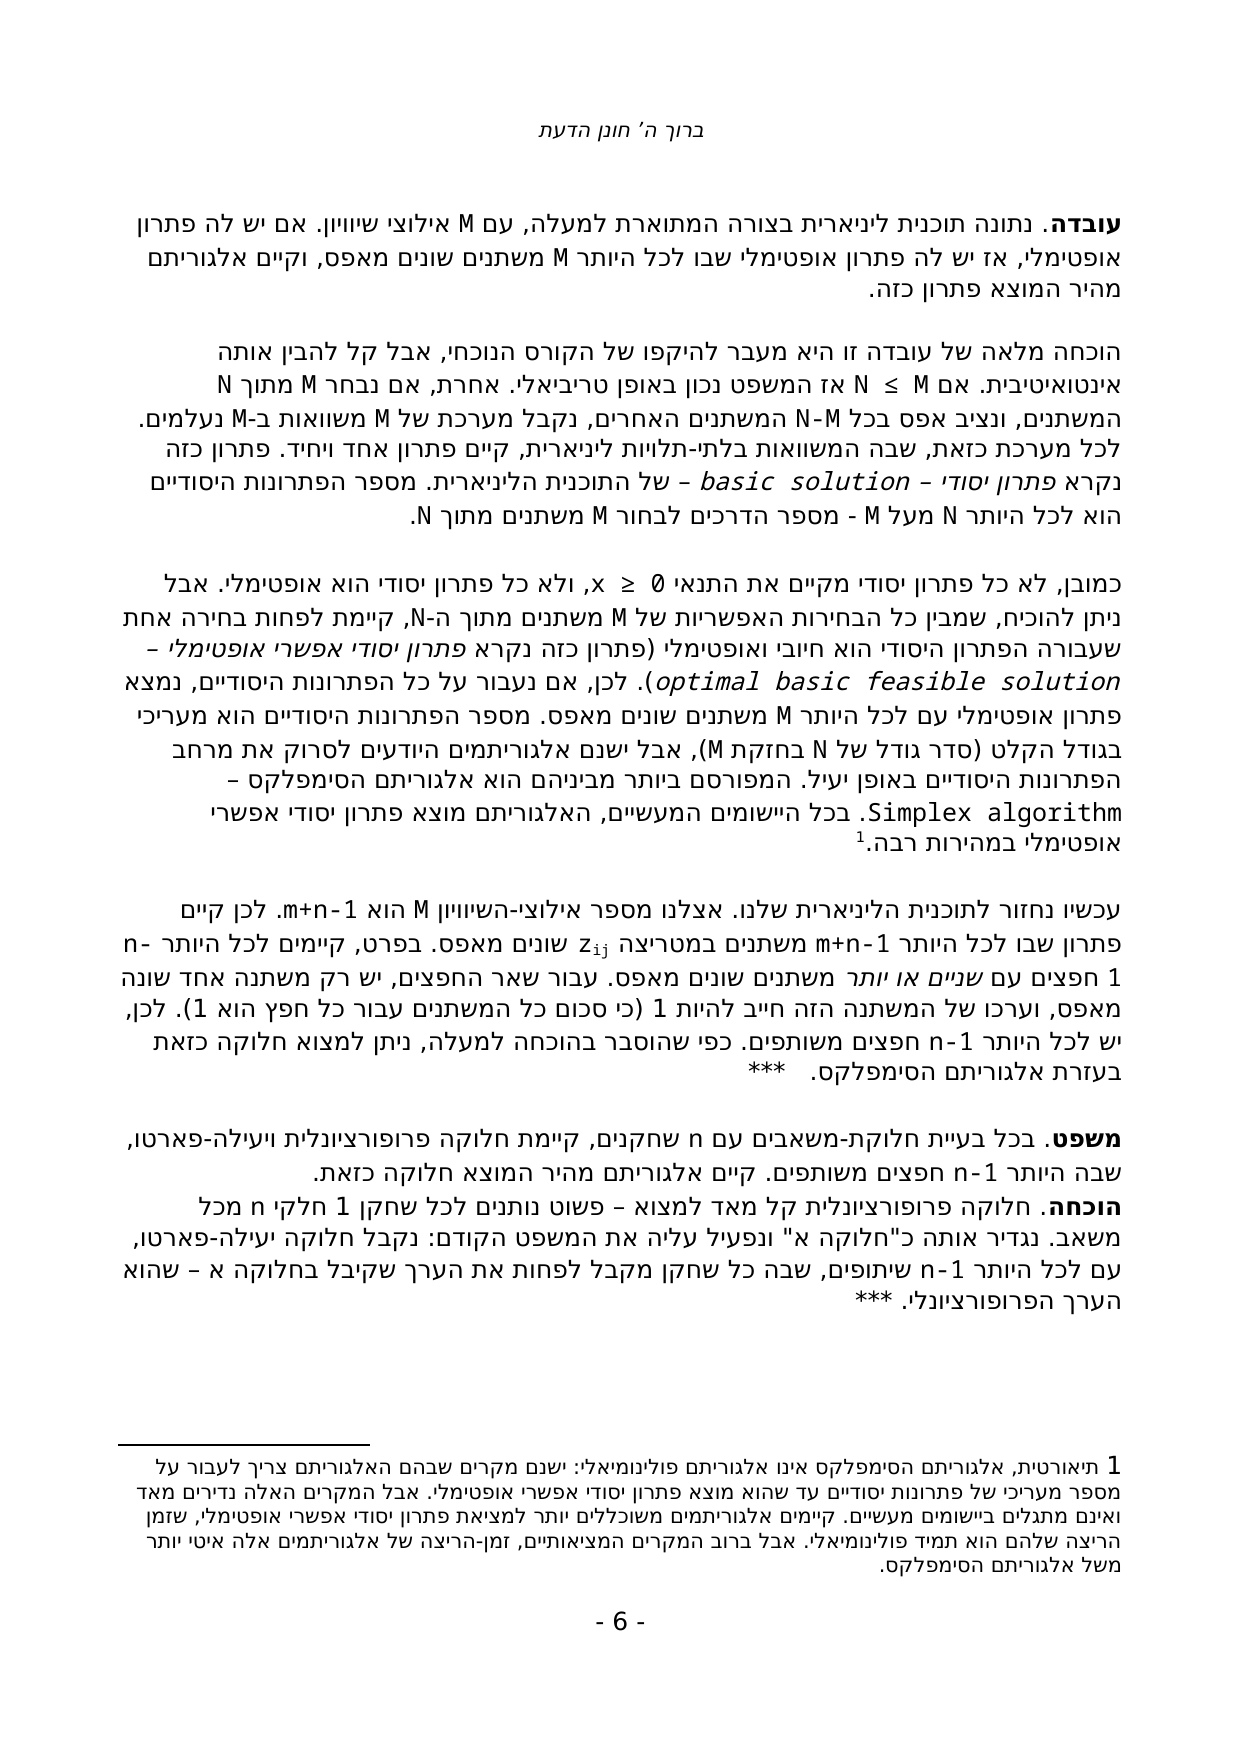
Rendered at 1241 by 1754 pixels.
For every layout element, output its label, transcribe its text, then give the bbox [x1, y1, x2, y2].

text תיאורטית, אלגוריתם הסימפלקס אינו אלגוריתם פולינומיאלי: ישנם מקרים שבהם האלגוריתם צריך לעבור על מספר מעריכי של פתרונות יסודיים עד שהוא מוצא פתרון יסודי אפשרי אופטימלי. אבל המקרים האלה נדירים מאד ואינם מתגלים ביישומים מעשיים. קיימים אלגוריתמים משוכללים יותר למציאת פתרון יסודי אפשרי אופטימלי, שזמן הריצה שלהם הוא תמיד פולינומיאלי. אבל ברוב המקרים המציאותיים, זמן-הריצה של אלגוריתמים אלה איטי יותר משל אלגוריתם הסימפלקס. [118, 1451, 1122, 1577]
text כמובן, לא כל פתרון יסודי מקיים את התנאי x ≥ 0, ולא כל פתרון יסודי הוא אופטימלי. אבל ניתן להוכיח, שמבין כל הבחירות האפשריות של M משתנים מתוך ה-N, קיימת לפחות בחירה אחת שעבורה הפתרון היסודי הוא חיובי ואופטימלי (פתרון כזה נקרא פתרון יסודי אפשרי אופטימלי – optimal basic feasible solution). לכן, אם נעבור על כל הפתרונות היסודיים, נמצא פתרון אופטימלי עם לכל היותר M משתנים שונים מאפס. מספר הפתרונות היסודיים הוא מעריכי בגודל הקלט (סדר גודל של N בחזקת M), אבל ישנם אלגוריתמים היודעים לסרוק את מרחב הפתרונות היסודיים באופן יעיל. המפורסם ביותר מביניהם הוא אלגוריתם הסימפלקס – Simplex algorithm. בכל היישומים המעשיים, האלגוריתם מוצא פתרון יסודי אפשרי אופטימלי במהירות רבה. [118, 566, 1122, 858]
text עובדה. נתונה תוכנית ליניארית בצורה המתוארת למעלה, עם M אילוצי שיוויון. אם יש לה פתרון אופטימלי, אז יש לה פתרון אופטימלי שבו לכל היותר M משתנים שונים מאפס, וקיים אלגוריתם מהיר המוצא פתרון כזה. [118, 206, 1122, 303]
text הוכחה מלאה של עובדה זו היא מעבר להיקפו של הקורס הנוכחי, אבל קל להבין אותה אינטואיטיבית. אם N ≤ M אז המשפט נכון באופן טריביאלי. אחרת, אם נבחר M מתוך N המשתנים, ונציב אפס בכל N-M המשתנים האחרים, נקבל מערכת של M משוואות ב-M נעלמים. לכל מערכת כזאת, שבה המשוואות בלתי-תלויות ליניארית, קיים פתרון אחד ויחיד. פתרון כזה נקרא פתרון יסודי – basic solution – של התוכנית הליניארית. מספר הפתרונות היסודיים הוא לכל היותר N מעל M - מספר הדרכים לבחור M משתנים מתוך N. [118, 337, 1122, 532]
text עכשיו נחזור לתוכנית הליניארית שלנו. אצלנו מספר אילוצי-השיוויון M הוא m+n-1. לכן קיים פתרון שבו לכל היותר m+n-1 משתנים במטריצה zij שונים מאפס. בפרט, קיימים לכל היותר n-1 חפצים עם שניים או יותר משתנים שונים מאפס. עבור שאר החפצים, יש רק משתנה אחד שונה מאפס, וערכו של המשתנה הזה חייב להיות 1 (כי סכום כל המשתנים עבור כל חפץ הוא 1). לכן, יש לכל היותר n-1 חפצים משותפים. כפי שהוסבר בהוכחה למעלה, ניתן למצוא חלוקה כזאת בעזרת אלגוריתם הסימפלקס. *** [118, 892, 1122, 1086]
text משפט. בכל בעיית חלוקת-משאבים עם n שחקנים, קיימת חלוקה פרופורציונלית ויעילה-פארטו, שבה היותר n-1 חפצים משותפים. קיים אלגוריתם מהיר המוצא חלוקה כזאת. [118, 1121, 1122, 1189]
text הוכחה. חלוקה פרופורציונלית קל מאד למצוא – פשוט נותנים לכל שחקן 1 חלקי n מכל משאב. נגדיר אותה כ"חלוקה א" ונפעיל עליה את המשפט הקודם: נקבל חלוקה יעילה-פארטו, עם לכל היותר n-1 שיתופים, שבה כל שחקן מקבל לפחות את הערך שקיבל בחלוקה א – שהוא הערך הפרופורציונלי. *** [118, 1189, 1122, 1315]
